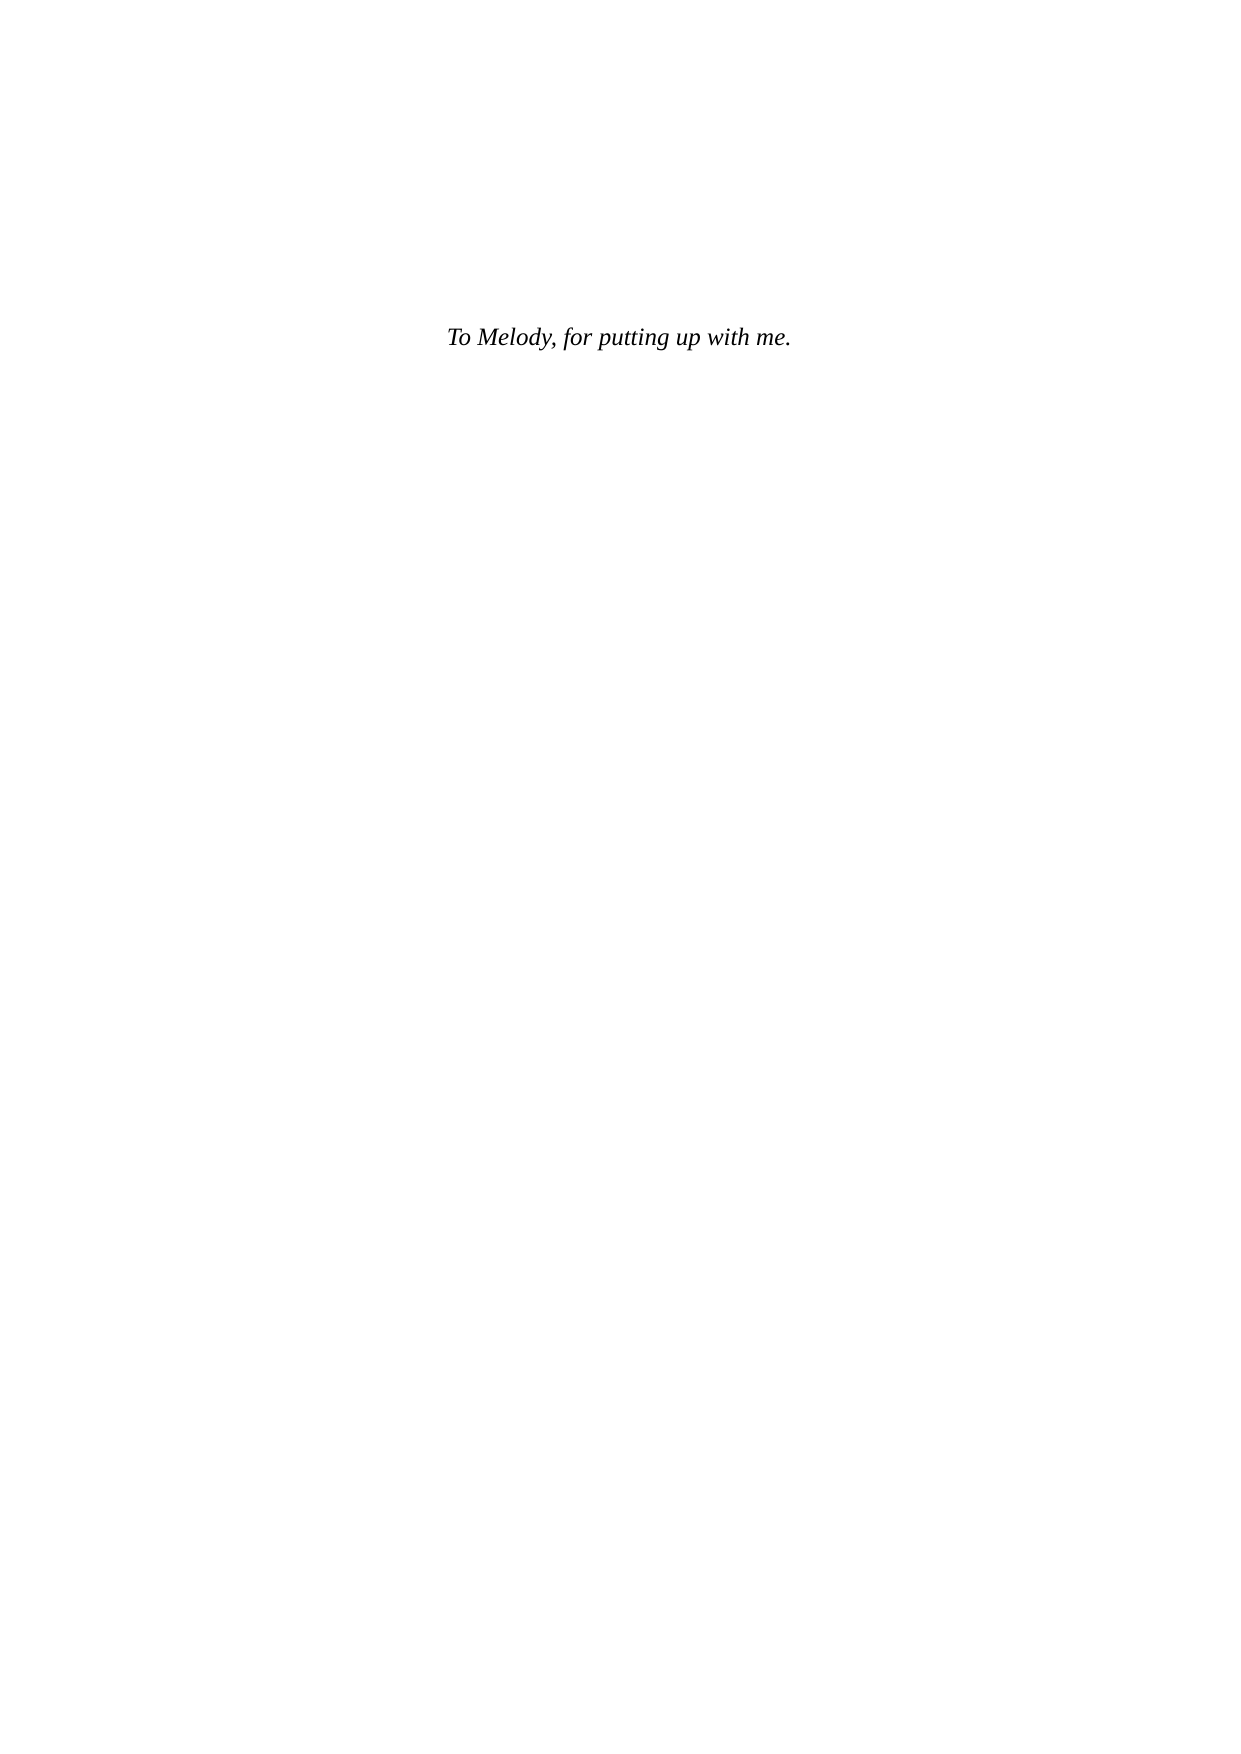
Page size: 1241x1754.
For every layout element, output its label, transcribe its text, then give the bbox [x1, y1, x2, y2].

text To Melody, for putting up with me. [150, 322, 1091, 351]
